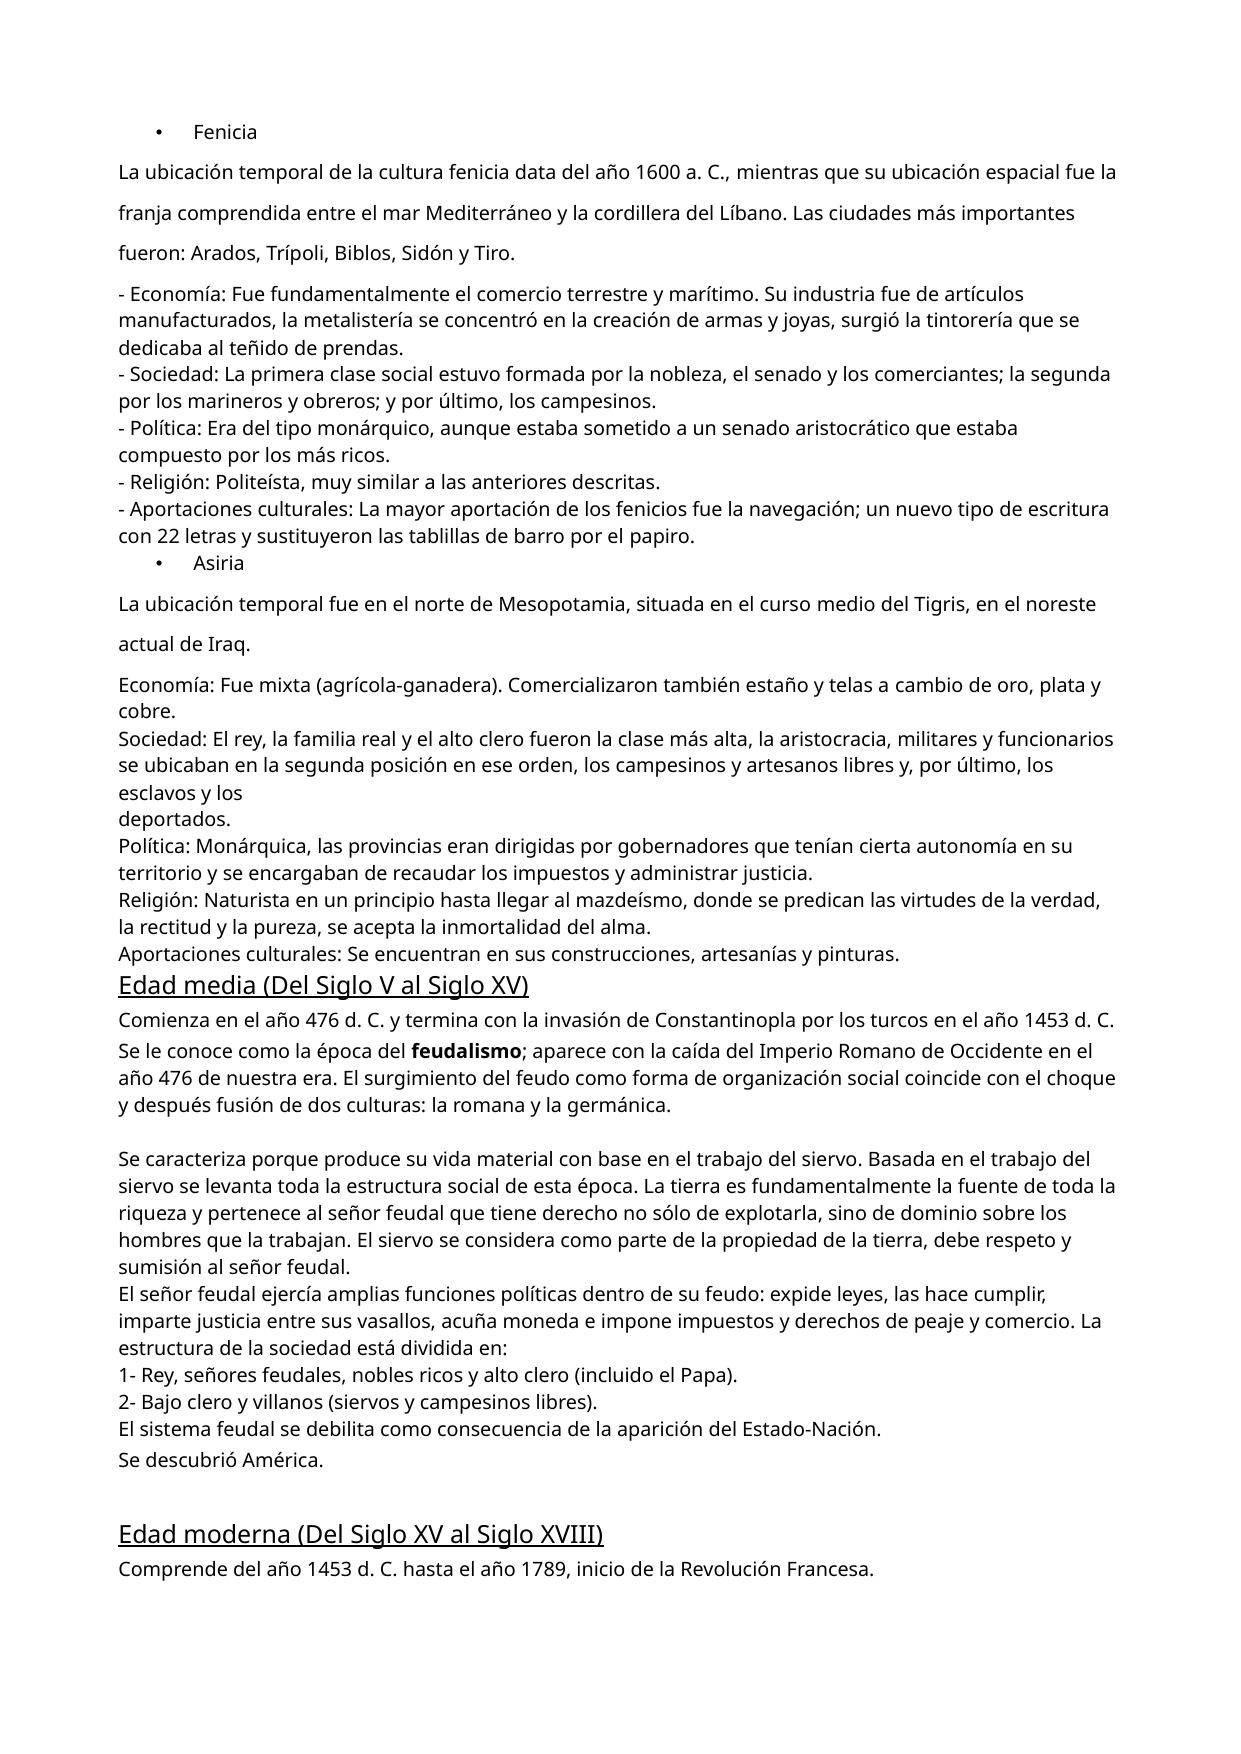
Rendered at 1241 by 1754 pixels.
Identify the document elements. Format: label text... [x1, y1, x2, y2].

text Comprende del año 1453 d. C. hasta el año 1789, inicio de la Revolución Francesa. [118, 1556, 1122, 1583]
text La ubicación temporal de la cultura fenicia data del año 1600 a. C., mientras que su ubicación espacial fue la franja comprendida entre el mar Mediterráneo y la cordillera del Líbano. Las ciudades más importantes fueron: Arados, Trípoli, Biblos, Sidón y Tiro. [118, 158, 1122, 266]
text Religión: Naturista en un principio hasta llegar al mazdeísmo, donde se predican las virtudes de la verdad, la rectitud y la pureza, se acepta la inmortalidad del alma. [118, 887, 1122, 941]
list Asiria [156, 549, 1122, 577]
text El sistema feudal se debilita como consecuencia de la aparición del Estado-Nación. [118, 1415, 1122, 1442]
text Sociedad: El rey, la familia real y el alto clero fueron la clase más alta, la aristocracia, militares y funcionarios se ubicaban en la segunda posición en ese orden, los campesinos y artesanos libres y, por último, los esclavos y los [118, 725, 1122, 806]
text 1- Rey, señores feudales, nobles ricos y alto clero (incluido el Papa). [118, 1361, 1122, 1388]
text Comienza en el año 476 d. C. y termina con la invasión de Constantinopla por los turcos en el año 1453 d. C. [118, 1007, 1122, 1034]
text Edad moderna (Del Siglo XV al Siglo XVIII) [118, 1516, 1122, 1551]
text Se le conoce como la época del feudalismo; aparece con la caída del Imperio Romano de Occidente en el año 476 de nuestra era. El surgimiento del feudo como forma de organización social coincide con el choque y después fusión de dos culturas: la romana y la germánica. [118, 1038, 1122, 1119]
text - Sociedad: La primera clase social estuvo formada por la nobleza, el senado y los comerciantes; la segunda por los marineros y obreros; y por último, los campesinos. [118, 361, 1122, 415]
text Edad media (Del Siglo V al Siglo XV) [118, 968, 1122, 1002]
text Economía: Fue mixta (agrícola-ganadera). Comercializaron también estaño y telas a cambio de oro, plata y cobre. [118, 671, 1122, 725]
text 2- Bajo clero y villanos (siervos y campesinos libres). [118, 1388, 1122, 1415]
text Se caracteriza porque produce su vida material con base en el trabajo del siervo. Basada en el trabajo del siervo se levanta toda la estructura social de esta época. La tierra es fundamentalmente la fuente de toda la riqueza y pertenece al señor feudal que tiene derecho no sólo de explotarla, sino de dominio sobre los hombres que la trabajan. El siervo se considera como parte de la propiedad de la tierra, debe respeto y sumisión al señor feudal. [118, 1146, 1122, 1281]
text Política: Monárquica, las provincias eran dirigidas por gobernadores que tenían cierta autonomía en su territorio y se encargaban de recaudar los impuestos y administrar justicia. [118, 833, 1122, 887]
text deportados. [118, 806, 1122, 833]
text El señor feudal ejercía amplias funciones políticas dentro de su feudo: expide leyes, las hace cumplir, imparte justicia entre sus vasallos, acuña moneda e impone impuestos y derechos de peaje y comercio. La estructura de la sociedad está dividida en: [118, 1281, 1122, 1361]
text - Economía: Fue fundamentalmente el comercio terrestre y marítimo. Su industria fue de artículos manufacturados, la metalistería se concentró en la creación de armas y joyas, surgió la tintorería que se dedicaba al teñido de prendas. [118, 280, 1122, 361]
text La ubicación temporal fue en el norte de Mesopotamia, situada en el curso medio del Tigris, en el noreste actual de Iraq. [118, 590, 1122, 657]
text - Religión: Politeísta, muy similar a las anteriores descritas. [118, 469, 1122, 496]
text Se descubrió América. [118, 1446, 1122, 1473]
text - Política: Era del tipo monárquico, aunque estaba sometido a un senado aristocrático que estaba compuesto por los más ricos. [118, 415, 1122, 469]
list Fenicia [156, 118, 1122, 145]
text Aportaciones culturales: Se encuentran en sus construcciones, artesanías y pinturas. [118, 941, 1122, 968]
text - Aportaciones culturales: La mayor aportación de los fenicios fue la navegación; un nuevo tipo de escritura con 22 letras y sustituyeron las tablillas de barro por el papiro. [118, 496, 1122, 549]
